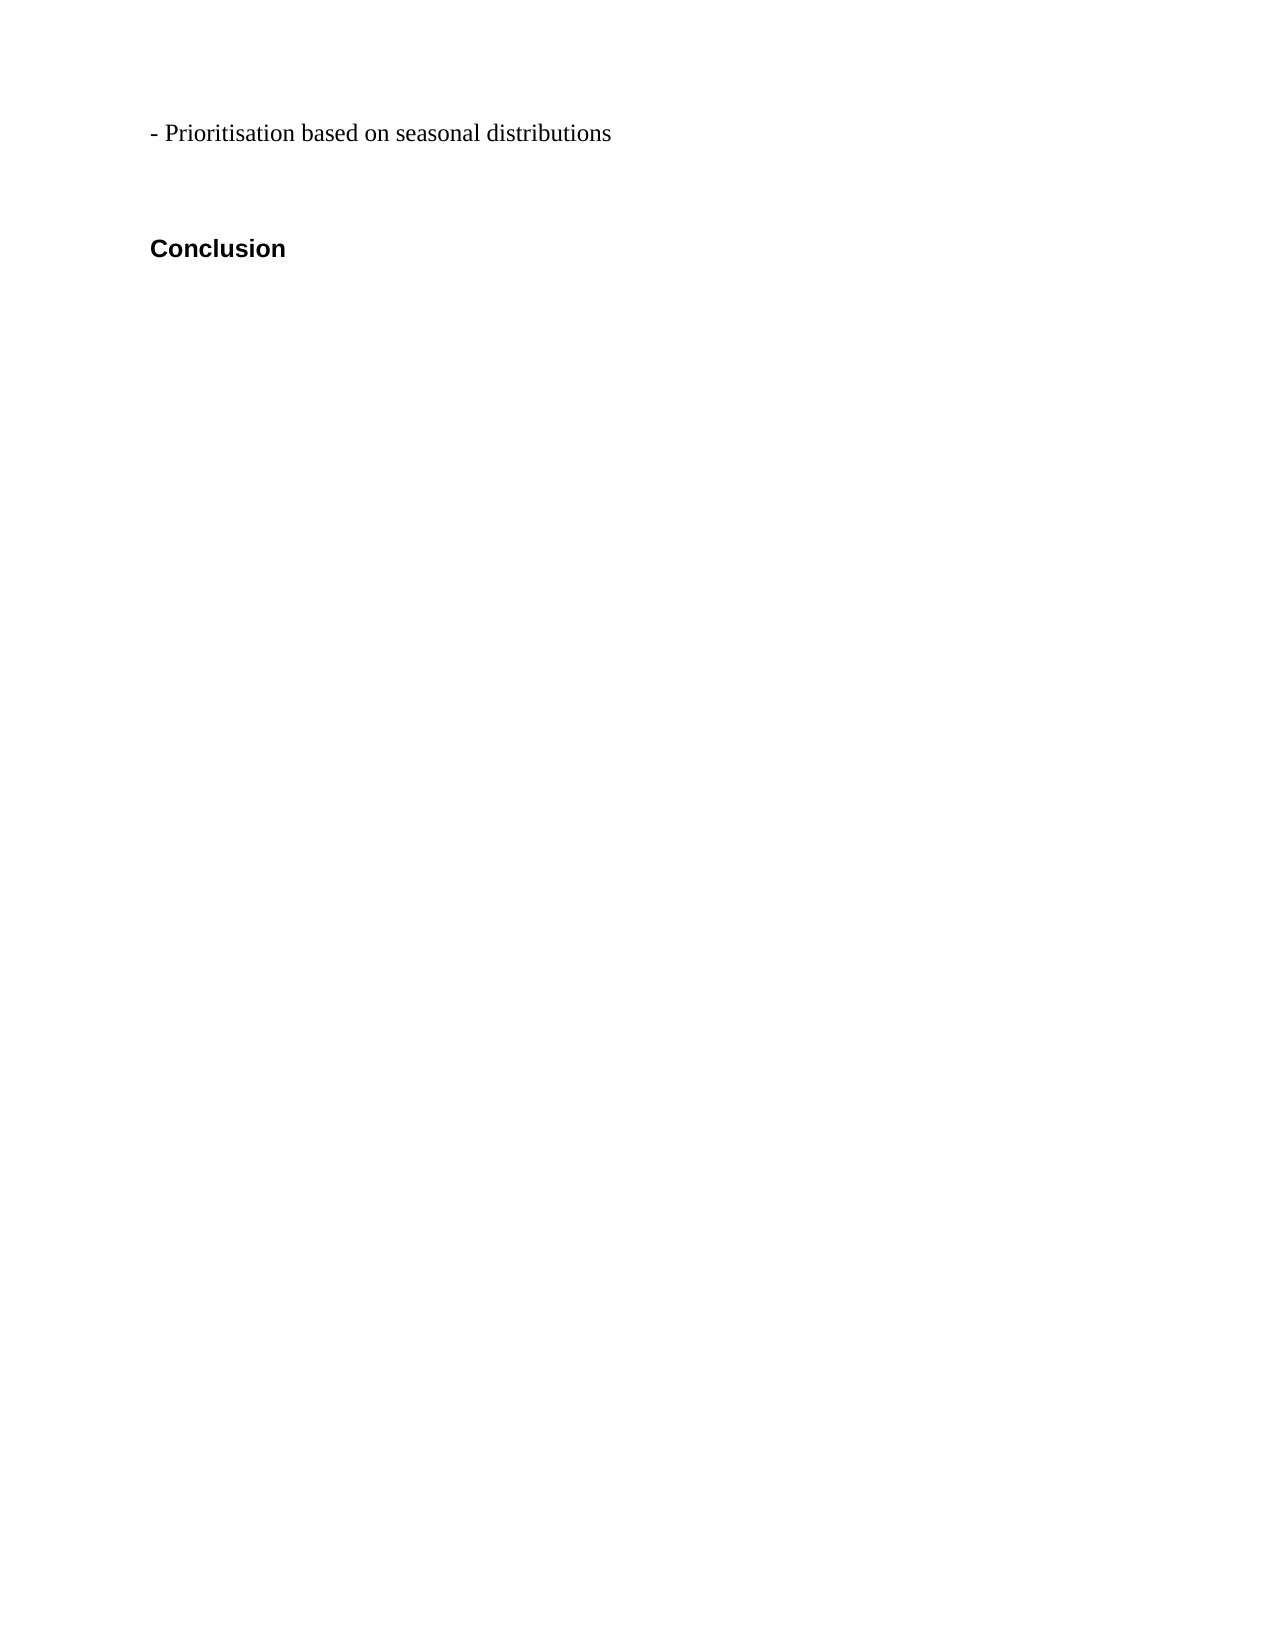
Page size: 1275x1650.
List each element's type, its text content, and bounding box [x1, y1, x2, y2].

text - Prioritisation based on seasonal distributions [150, 118, 1125, 147]
subtitle Conclusion [150, 234, 1125, 263]
